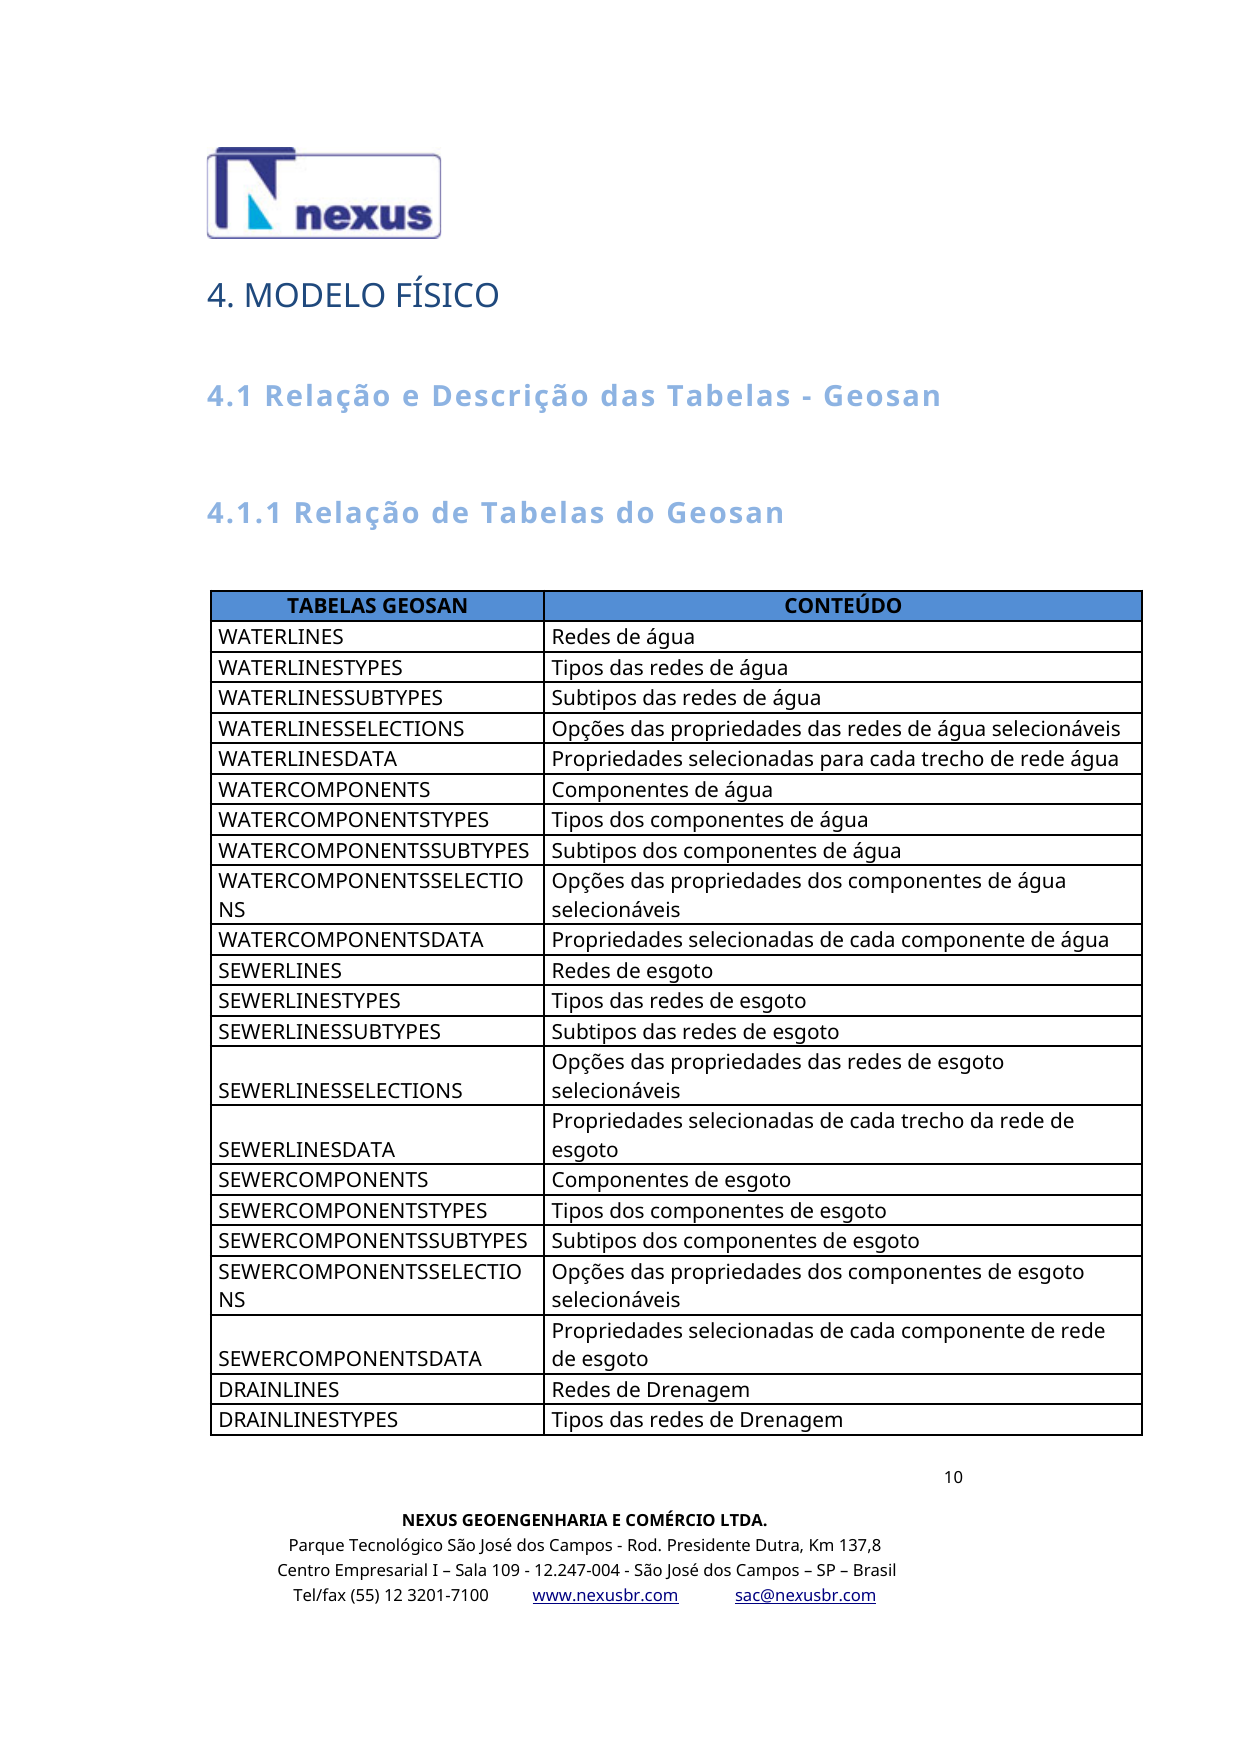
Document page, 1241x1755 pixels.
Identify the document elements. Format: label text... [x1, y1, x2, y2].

table_cell Componentes de esgoto [545, 1165, 1141, 1194]
table_cell SEWERLINESSUBTYPES [212, 1017, 543, 1045]
table_cell Subtipos das redes de água [545, 683, 1141, 712]
table_cell SEWERCOMPONENTSDATA [212, 1316, 543, 1373]
table_cell DRAINLINESTYPES [212, 1405, 543, 1434]
table_cell Componentes de água [545, 775, 1141, 803]
table_cell Tipos dos componentes de água [545, 805, 1141, 834]
table_cell Subtipos dos componentes de água [545, 836, 1141, 864]
table_cell Opções das propriedades dos componentes de esgoto selecionáveis [545, 1257, 1141, 1314]
table_cell Propriedades selecionadas de cada componente de água [545, 925, 1141, 954]
table_cell WATERCOMPONENTSDATA [212, 925, 543, 954]
table_cell Opções das propriedades dos componentes de água selecionáveis [545, 866, 1141, 923]
table_cell SEWERCOMPONENTSSUBTYPES [212, 1226, 543, 1255]
table_cell Opções das propriedades das redes de esgoto selecionáveis [545, 1047, 1141, 1104]
table_cell SEWERCOMPONENTSTYPES [212, 1196, 543, 1224]
table_cell WATERCOMPONENTSTYPES [212, 805, 543, 834]
table_cell Propriedades selecionadas de cada componente de rede de esgoto [545, 1316, 1141, 1373]
table_cell Subtipos dos componentes de esgoto [545, 1226, 1141, 1255]
table_cell SEWERLINESTYPES [212, 986, 543, 1015]
table_cell WATERCOMPONENTS [212, 775, 543, 803]
table_cell WATERLINESSUBTYPES [212, 683, 543, 712]
table_cell Propriedades selecionadas para cada trecho de rede água [545, 744, 1141, 773]
table_cell SEWERLINES [212, 956, 543, 984]
table_cell Tipos das redes de água [545, 653, 1141, 681]
table_cell Tipos das redes de Drenagem [545, 1405, 1141, 1434]
table_cell WATERLINES [212, 622, 543, 651]
table_cell Subtipos das redes de esgoto [545, 1017, 1141, 1045]
table_cell WATERLINESSELECTIONS [212, 714, 543, 742]
table_cell Opções das propriedades das redes de água selecionáveis [545, 714, 1141, 742]
table_cell Redes de Drenagem [545, 1375, 1141, 1403]
table_cell Redes de esgoto [545, 956, 1141, 984]
subtitle 4.1.1 Relação de Tabelas do Geosan [207, 492, 963, 532]
table_cell WATERLINESTYPES [212, 653, 543, 681]
table_header CONTEÚDO [545, 592, 1141, 620]
table_cell WATERCOMPONENTSSUBTYPES [212, 836, 543, 864]
table_cell SEWERLINESDATA [212, 1106, 543, 1163]
subtitle 4.1 Relação e Descrição das Tabelas - Geosan [207, 376, 963, 415]
table_cell WATERCOMPONENTSSELECTIONS [212, 866, 543, 923]
subtitle 4. MODELO FÍSICO [207, 272, 963, 317]
table_cell SEWERCOMPONENTSSELECTIONS [212, 1257, 543, 1314]
table_cell DRAINLINES [212, 1375, 543, 1403]
table_header TABELAS GEOSAN [212, 592, 543, 620]
table_cell Redes de água [545, 622, 1141, 651]
table_cell SEWERCOMPONENTS [212, 1165, 543, 1194]
table_cell Tipos das redes de esgoto [545, 986, 1141, 1015]
table_cell Propriedades selecionadas de cada trecho da rede de esgoto [545, 1106, 1141, 1163]
table_cell Tipos dos componentes de esgoto [545, 1196, 1141, 1224]
table_cell WATERLINESDATA [212, 744, 543, 773]
table_cell SEWERLINESSELECTIONS [212, 1047, 543, 1104]
